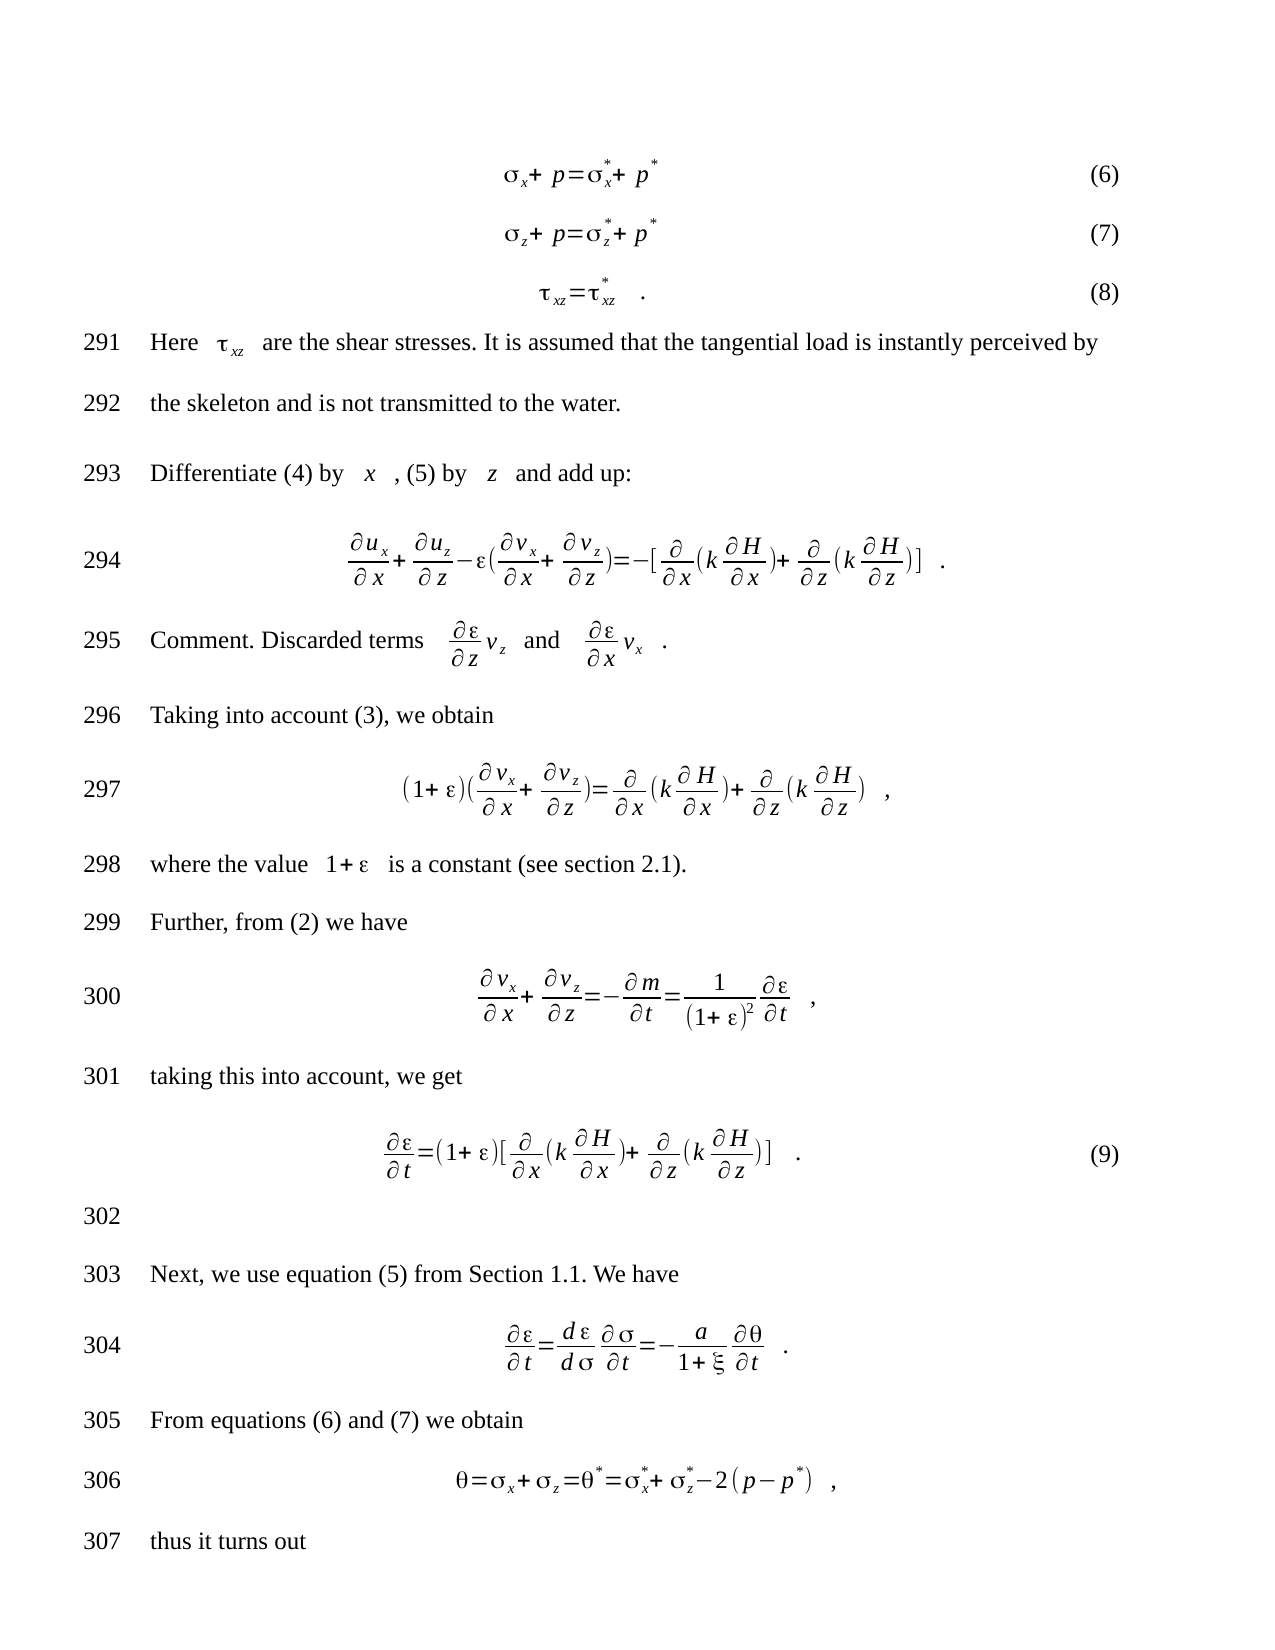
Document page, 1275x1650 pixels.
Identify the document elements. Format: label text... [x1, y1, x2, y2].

text taking this into account, we get [150, 1061, 1125, 1090]
table_header (8) [1017, 268, 1125, 327]
text thus it turns out [150, 1526, 1125, 1555]
table_header . [150, 1119, 1017, 1201]
table_header (9) [1017, 1119, 1125, 1201]
text , [150, 1462, 1125, 1497]
text Comment. Discarded terms and . [150, 619, 1125, 671]
table_header [150, 150, 1017, 209]
text , [150, 757, 1125, 820]
text Further, from (2) we have [150, 907, 1125, 935]
text From equations (6) and (7) we obtain [150, 1405, 1125, 1433]
text Next, we use equation (5) from Section 1.1. We have [150, 1259, 1125, 1288]
text . [150, 528, 1125, 591]
text Taking into account (3), we obtain [150, 700, 1125, 729]
text where the valueis a constant (see section 2.1). [150, 849, 1125, 878]
text Hereare the shear stresses. It is assumed that the tangential load is instantly perceived by the skeleton and is not transmitted to the water. [150, 327, 1125, 417]
text Differentiate (4) by, (5) byand add up: [150, 458, 1125, 487]
text , [150, 964, 1125, 1032]
table_header (7) [1017, 209, 1125, 268]
text . [150, 1316, 1125, 1376]
table_header . [150, 268, 1017, 327]
table_header [150, 209, 1017, 268]
table_header (6) [1017, 150, 1125, 209]
